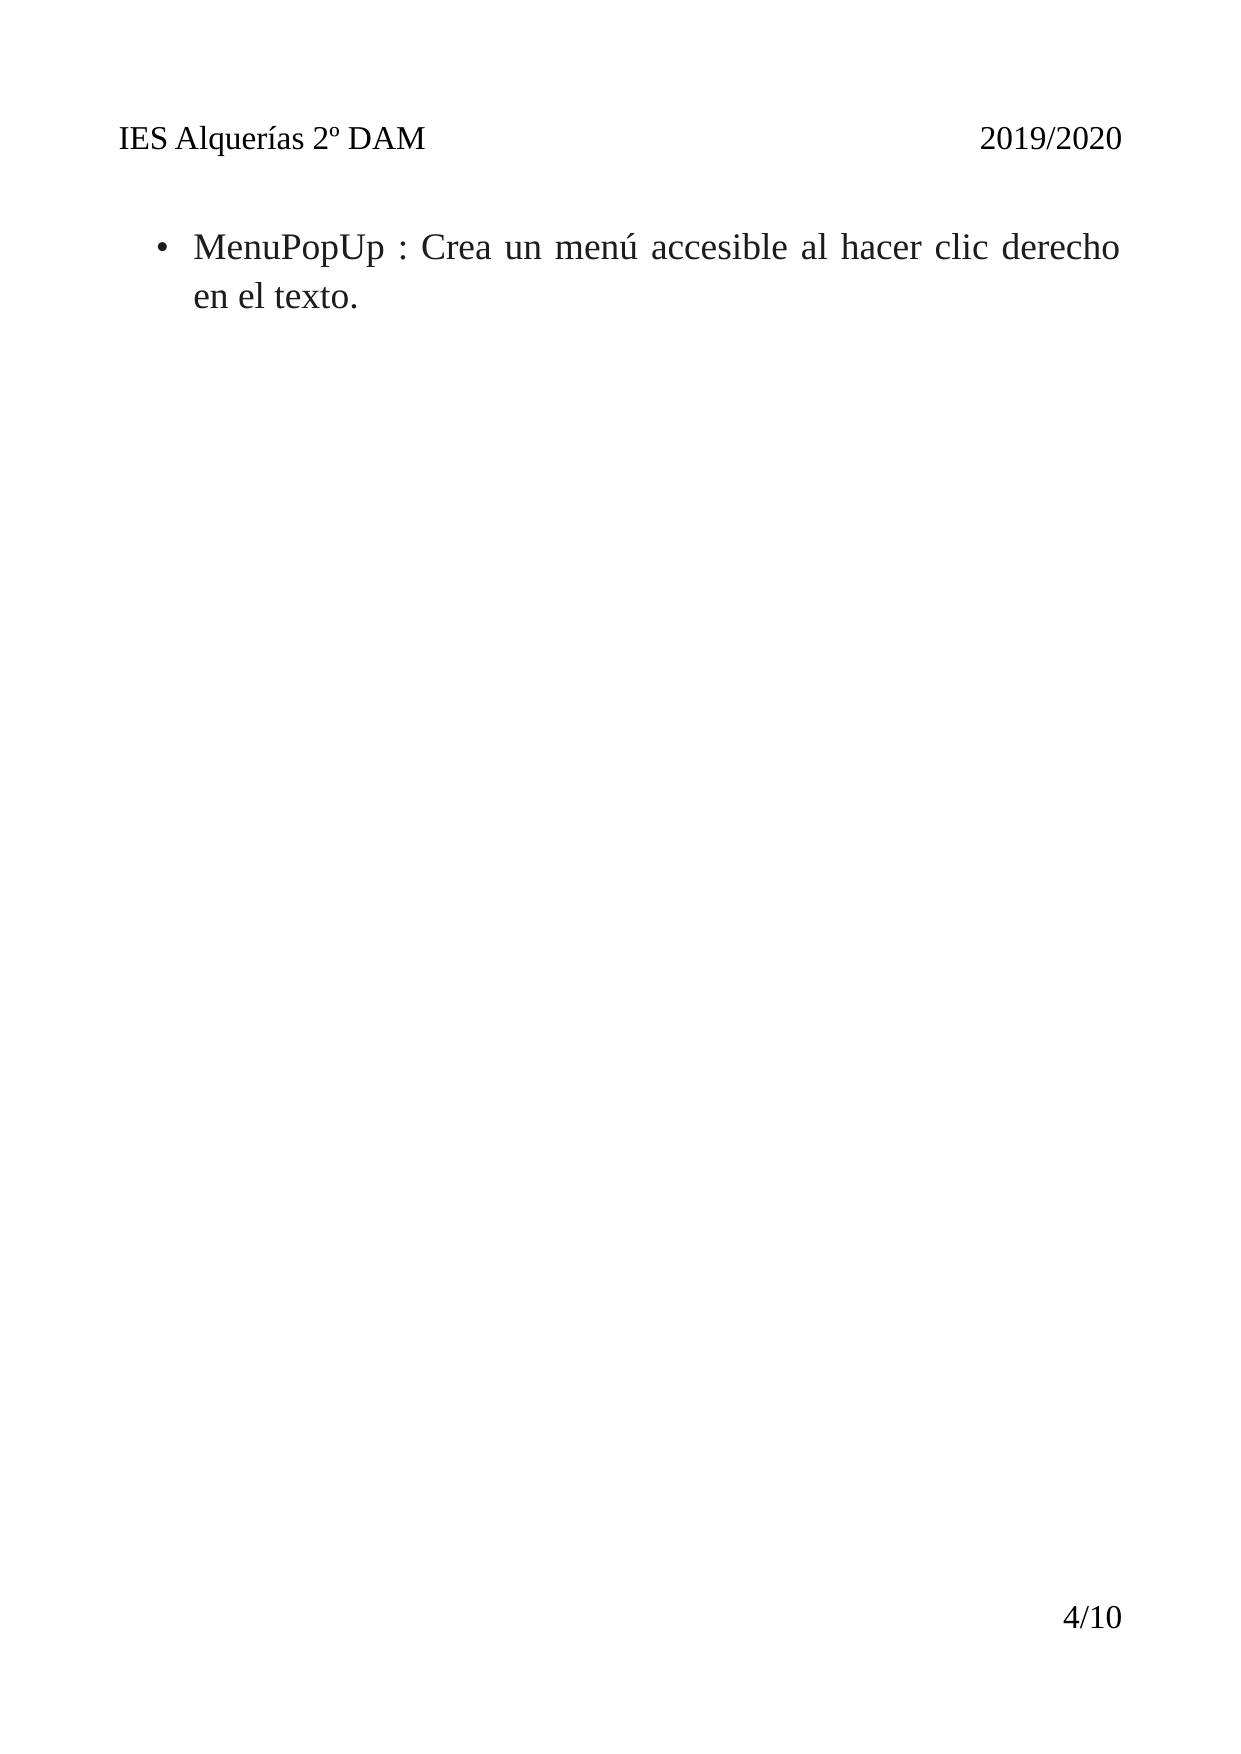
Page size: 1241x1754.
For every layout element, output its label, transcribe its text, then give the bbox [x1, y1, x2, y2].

list MenuPopUp : Crea un menú accesible al hacer clic derecho en el texto. [156, 224, 1122, 317]
